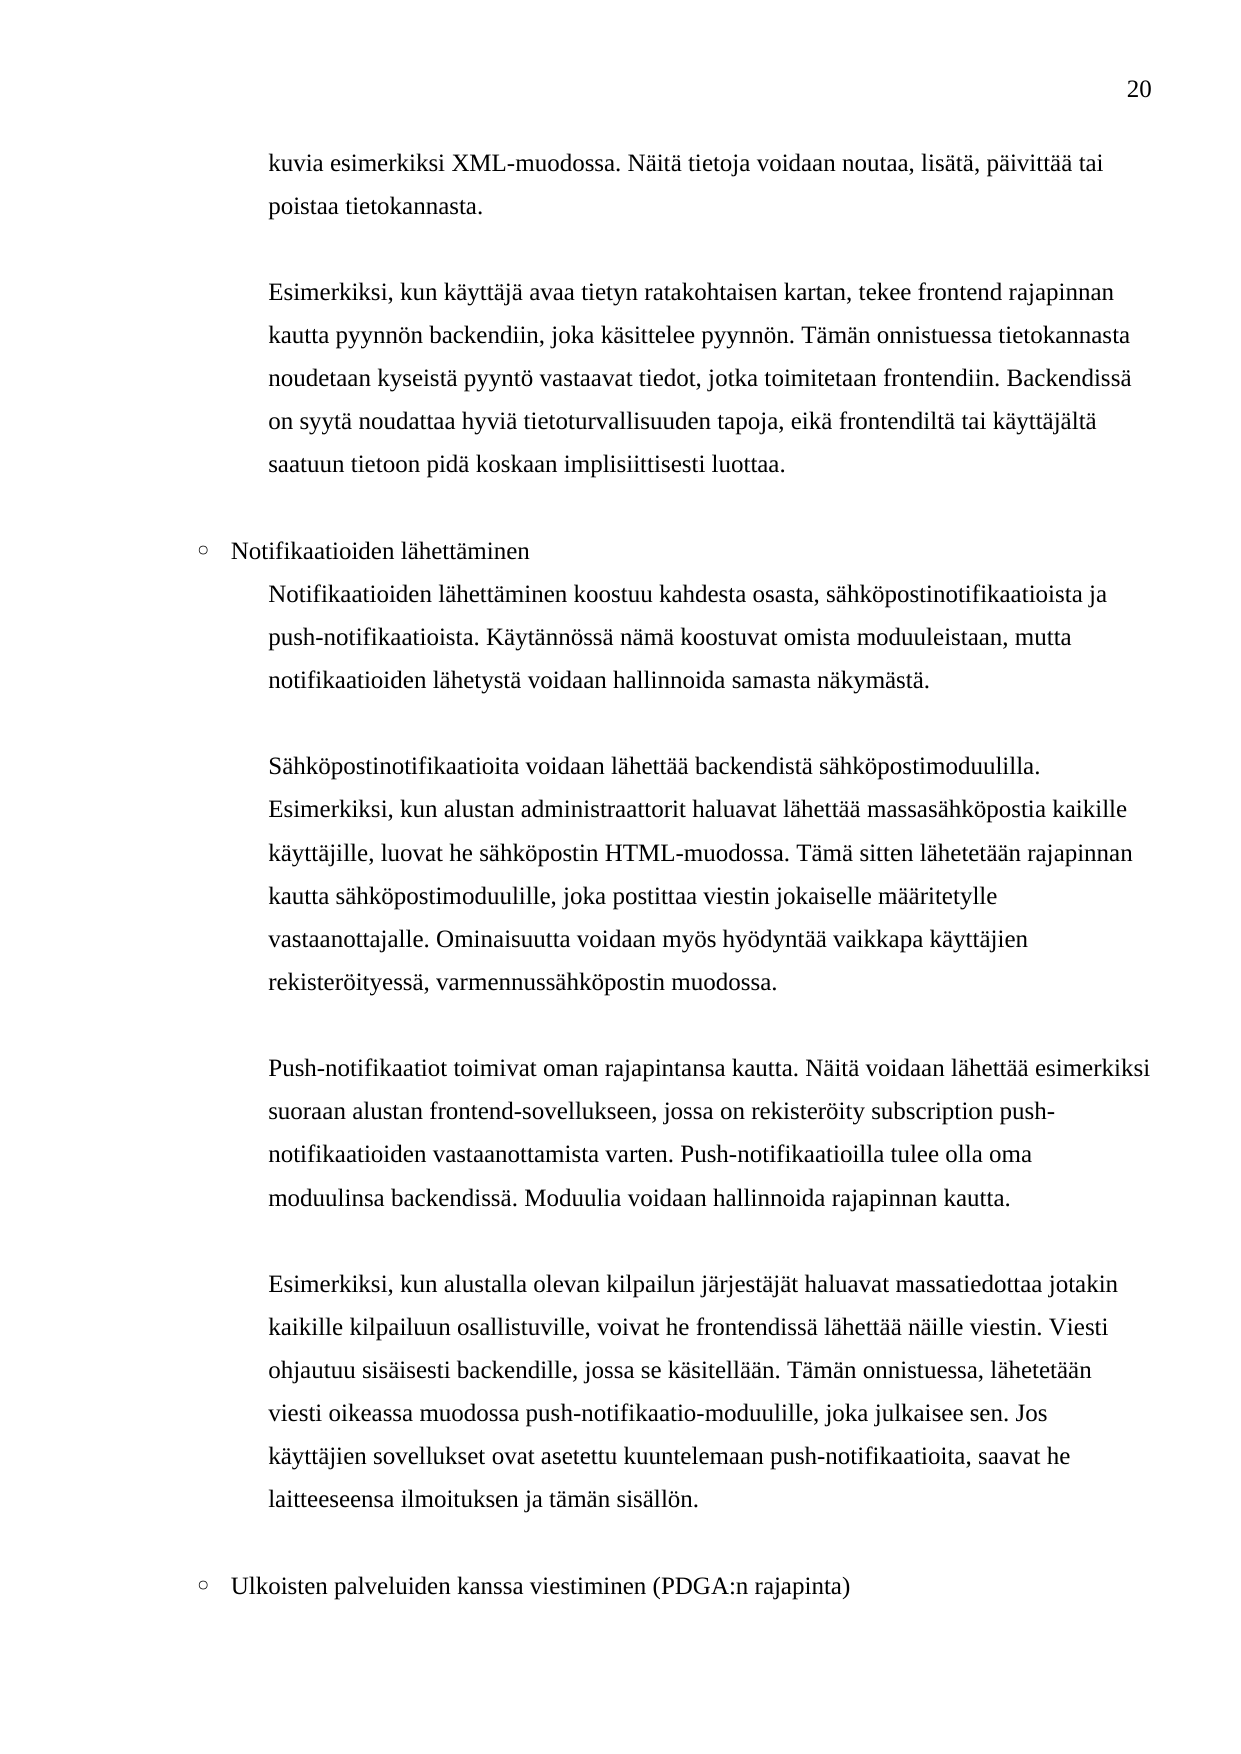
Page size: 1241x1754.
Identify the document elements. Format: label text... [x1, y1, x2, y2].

list Esimerkiksi, kun alustalla olevan kilpailun järjestäjät haluavat massatiedottaa jotakin kaikille kilpailuun osallistuville, voivat he frontendissä lähettää näille viestin. Viesti ohjautuu sisäisesti backendille, jossa se käsitellään. Tämän onnistuessa, lähetetään viesti oikeassa muodossa push-notifikaatio-moduulille, joka julkaisee sen. Jos käyttäjien sovellukset ovat asetettu kuuntelemaan push-notifikaatioita, saavat he laitteeseensa ilmoituksen ja tämän sisällön. [231, 1269, 1152, 1513]
list Notifikaatioiden lähettäminen koostuu kahdesta osasta, sähköpostinotifikaatioista ja push-notifikaatioista. Käytännössä nämä koostuvat omista moduuleistaan, mutta notifikaatioiden lähetystä voidaan hallinnoida samasta näkymästä. [231, 579, 1152, 694]
list kuvia esimerkiksi XML-muodossa. Näitä tietoja voidaan noutaa, lisätä, päivittää tai poistaa tietokannasta. [231, 148, 1152, 219]
list Notifikaatioiden lähettäminen [193, 536, 1152, 564]
list Esimerkiksi, kun käyttäjä avaa tietyn ratakohtaisen kartan, tekee frontend rajapinnan kautta pyynnön backendiin, joka käsittelee pyynnön. Tämän onnistuessa tietokannasta noudetaan kyseistä pyyntö vastaavat tiedot, jotka toimitetaan frontendiin. Backendissä on syytä noudattaa hyviä tietoturvallisuuden tapoja, eikä frontendiltä tai käyttäjältä saatuun tietoon pidä koskaan implisiittisesti luottaa. [231, 277, 1152, 478]
list Ulkoisten palveluiden kanssa viestiminen (PDGA:n rajapinta) [193, 1571, 1152, 1599]
list Sähköpostinotifikaatioita voidaan lähettää backendistä sähköpostimoduulilla. Esimerkiksi, kun alustan administraattorit haluavat lähettää massasähköpostia kaikille käyttäjille, luovat he sähköpostin HTML-muodossa. Tämä sitten lähetetään rajapinnan kautta sähköpostimoduulille, joka postittaa viestin jokaiselle määritetylle vastaanottajalle. Ominaisuutta voidaan myös hyödyntää vaikkapa käyttäjien rekisteröityessä, varmennussähköpostin muodossa. [231, 751, 1152, 996]
list Push-notifikaatiot toimivat oman rajapintansa kautta. Näitä voidaan lähettää esimerkiksi suoraan alustan frontend-sovellukseen, jossa on rekisteröity subscription push-notifikaatioiden vastaanottamista varten. Push-notifikaatioilla tulee olla oma moduulinsa backendissä. Moduulia voidaan hallinnoida rajapinnan kautta. [231, 1053, 1152, 1211]
